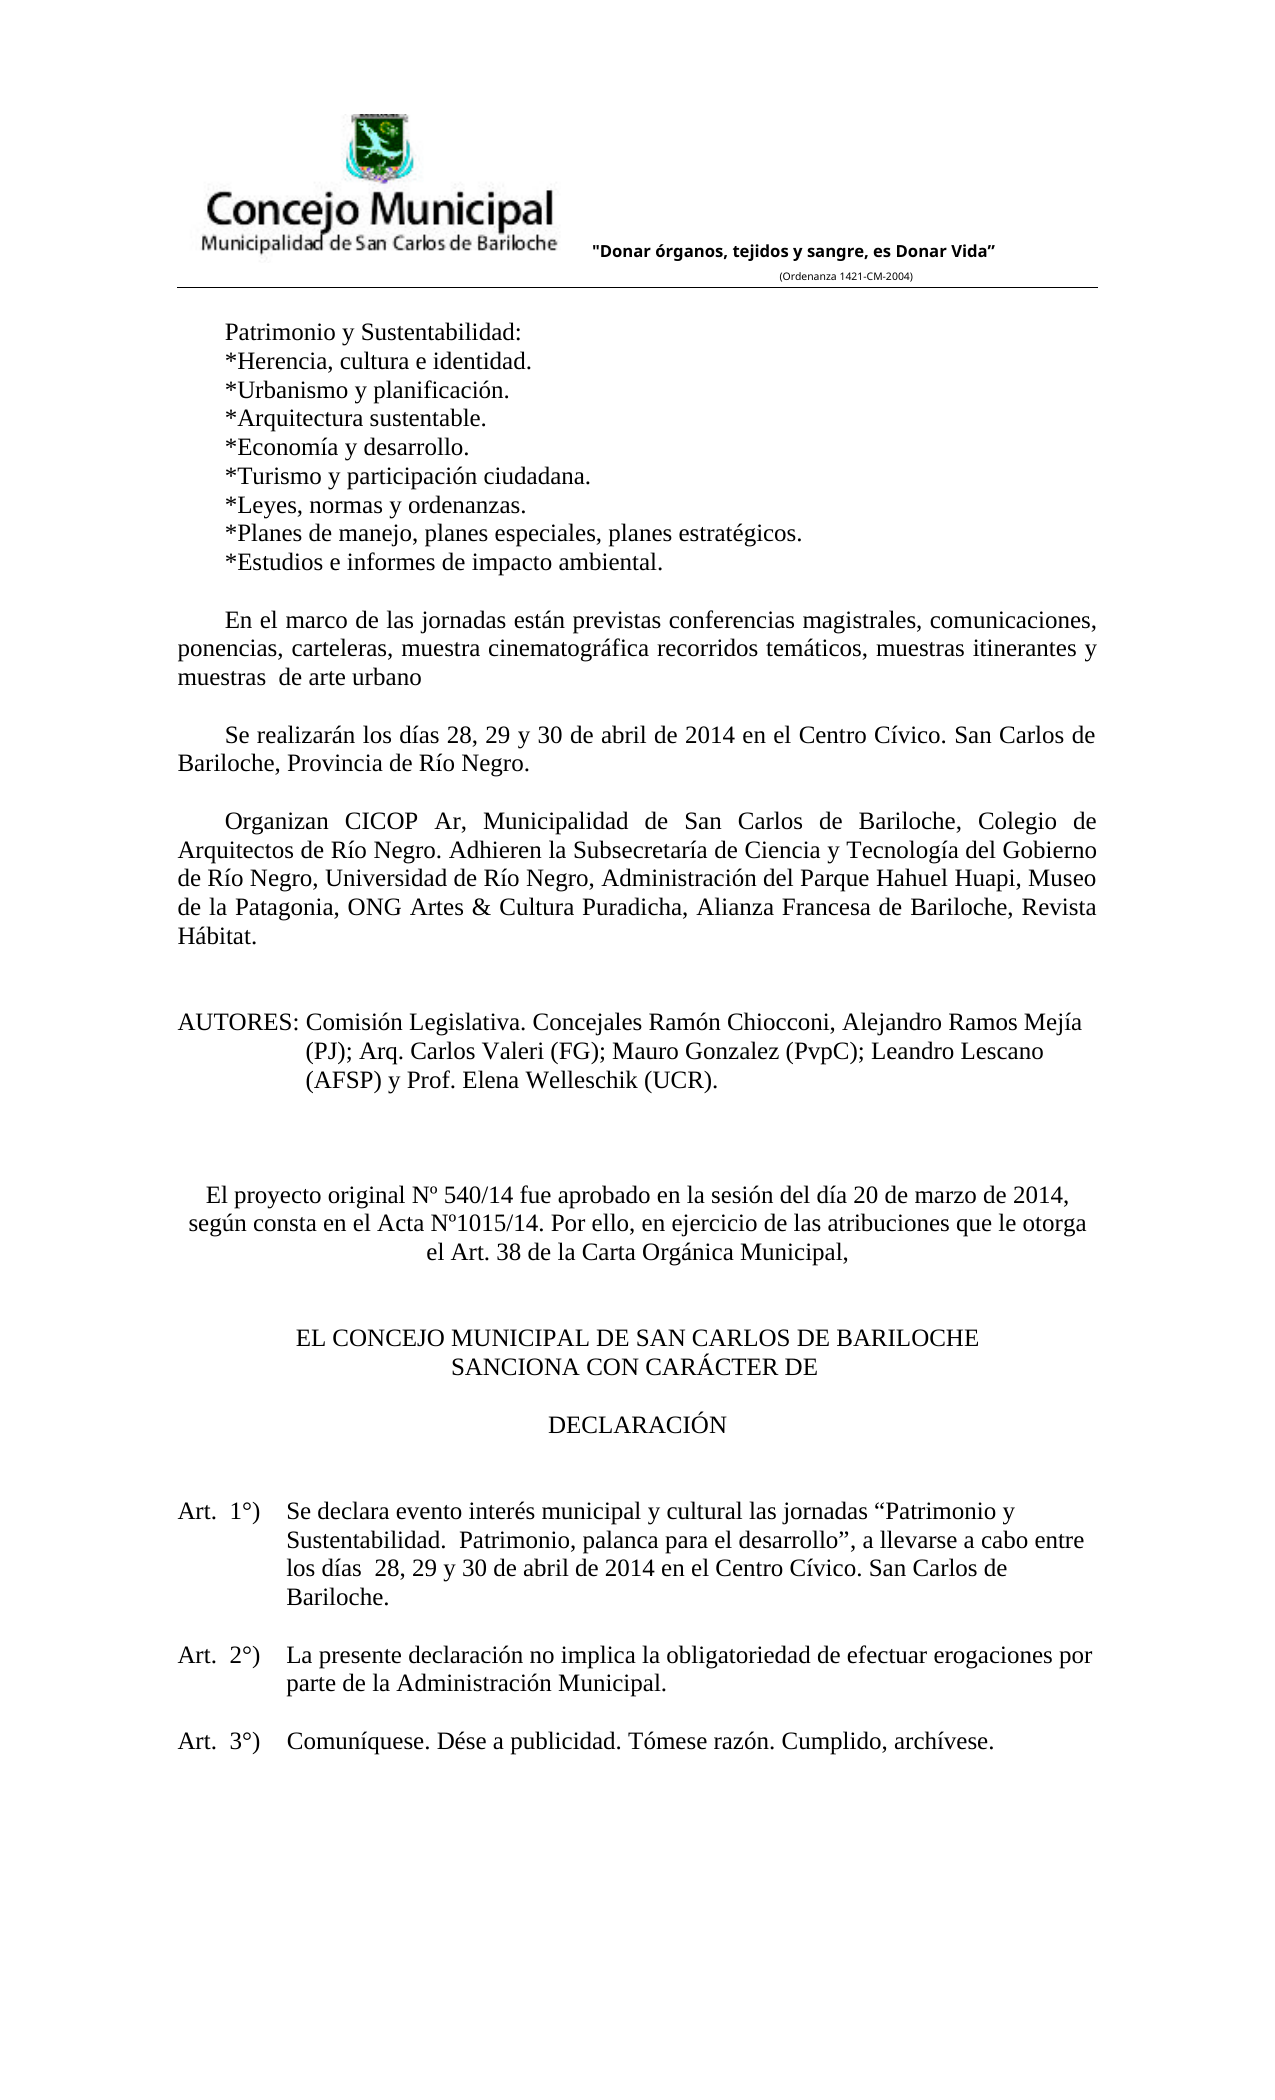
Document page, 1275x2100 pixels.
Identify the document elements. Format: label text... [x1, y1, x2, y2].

picture [177, 114, 589, 264]
table_header Se declara evento interés municipal y cultural las jornadas “Patrimonio y Sustentabilidad. Patrimonio, palanca para el desarrollo”, a llevarse a cabo entre los días 28, 29 y 30 de abril de 2014 en el Centro Cívico. San Carlos de Bariloche. [279, 1496, 1105, 1640]
table_header Art. 1°) [170, 1496, 279, 1640]
text *Urbanismo y planificación. [177, 375, 1098, 403]
text AUTORES: Comisión Legislativa. Concejales Ramón Chiocconi, Alejandro Ramos Mejía (PJ); Arq. Carlos Valeri (FG); Mauro Gonzalez (PvpC); Leandro Lescano (AFSP) y Prof. Elena Welleschik (UCR). [177, 1007, 1098, 1093]
text *Economía y desarrollo. [177, 432, 1098, 461]
table_cell Art. 3°) [170, 1726, 279, 1755]
text *Leyes, normas y ordenanzas. [177, 490, 1098, 518]
text DECLARACIÓN [177, 1410, 1098, 1438]
text Organizan CICOP Ar, Municipalidad de San Carlos de Bariloche, Colegio de Arquitectos de Río Negro. Adhieren la Subsecretaría de Ciencia y Tecnología del Gobierno de Río Negro, Universidad de Río Negro, Administración del Parque Hahuel Huapi, Museo de la Patagonia, ONG Artes & Cultura Puradicha, Alianza Francesa de Bariloche, Revista Hábitat. [177, 806, 1098, 950]
text *Herencia, cultura e identidad. [177, 346, 1098, 375]
text *Estudios e informes de impacto ambiental. [177, 547, 1098, 576]
text *Arquitectura sustentable. [177, 403, 1098, 432]
text EL CONCEJO MUNICIPAL DE SAN CARLOS DE BARILOCHE [177, 1323, 1098, 1352]
table_cell Art. 2°) [170, 1640, 279, 1726]
text SANCIONA CON CARÁCTER DE [177, 1352, 1098, 1381]
text Patrimonio y Sustentabilidad: [177, 317, 1098, 346]
text El proyecto original Nº 540/14 fue aprobado en la sesión del día 20 de marzo de 2014, según consta en el Acta Nº1015/14. Por ello, en ejercicio de las atribuciones que le otorga el Art. 38 de la Carta Orgánica Municipal, [177, 1180, 1098, 1266]
text En el marco de las jornadas están previstas conferencias magistrales, comunicaciones, ponencias, carteleras, muestra cinematográfica recorridos temáticos, muestras itinerantes y muestras de arte urbano [177, 605, 1098, 691]
text *Turismo y participación ciudadana. [177, 461, 1098, 490]
table_cell La presente declaración no implica la obligatoriedad de efectuar erogaciones por parte de la Administración Municipal. [279, 1640, 1105, 1726]
text *Planes de manejo, planes especiales, planes estratégicos. [177, 518, 1098, 547]
table_cell Comuníquese. Dése a publicidad. Tómese razón. Cumplido, archívese. [279, 1726, 1105, 1755]
text Se realizarán los días 28, 29 y 30 de abril de 2014 en el Centro Cívico. San Carlos de Bariloche, Provincia de Río Negro. [177, 720, 1098, 777]
